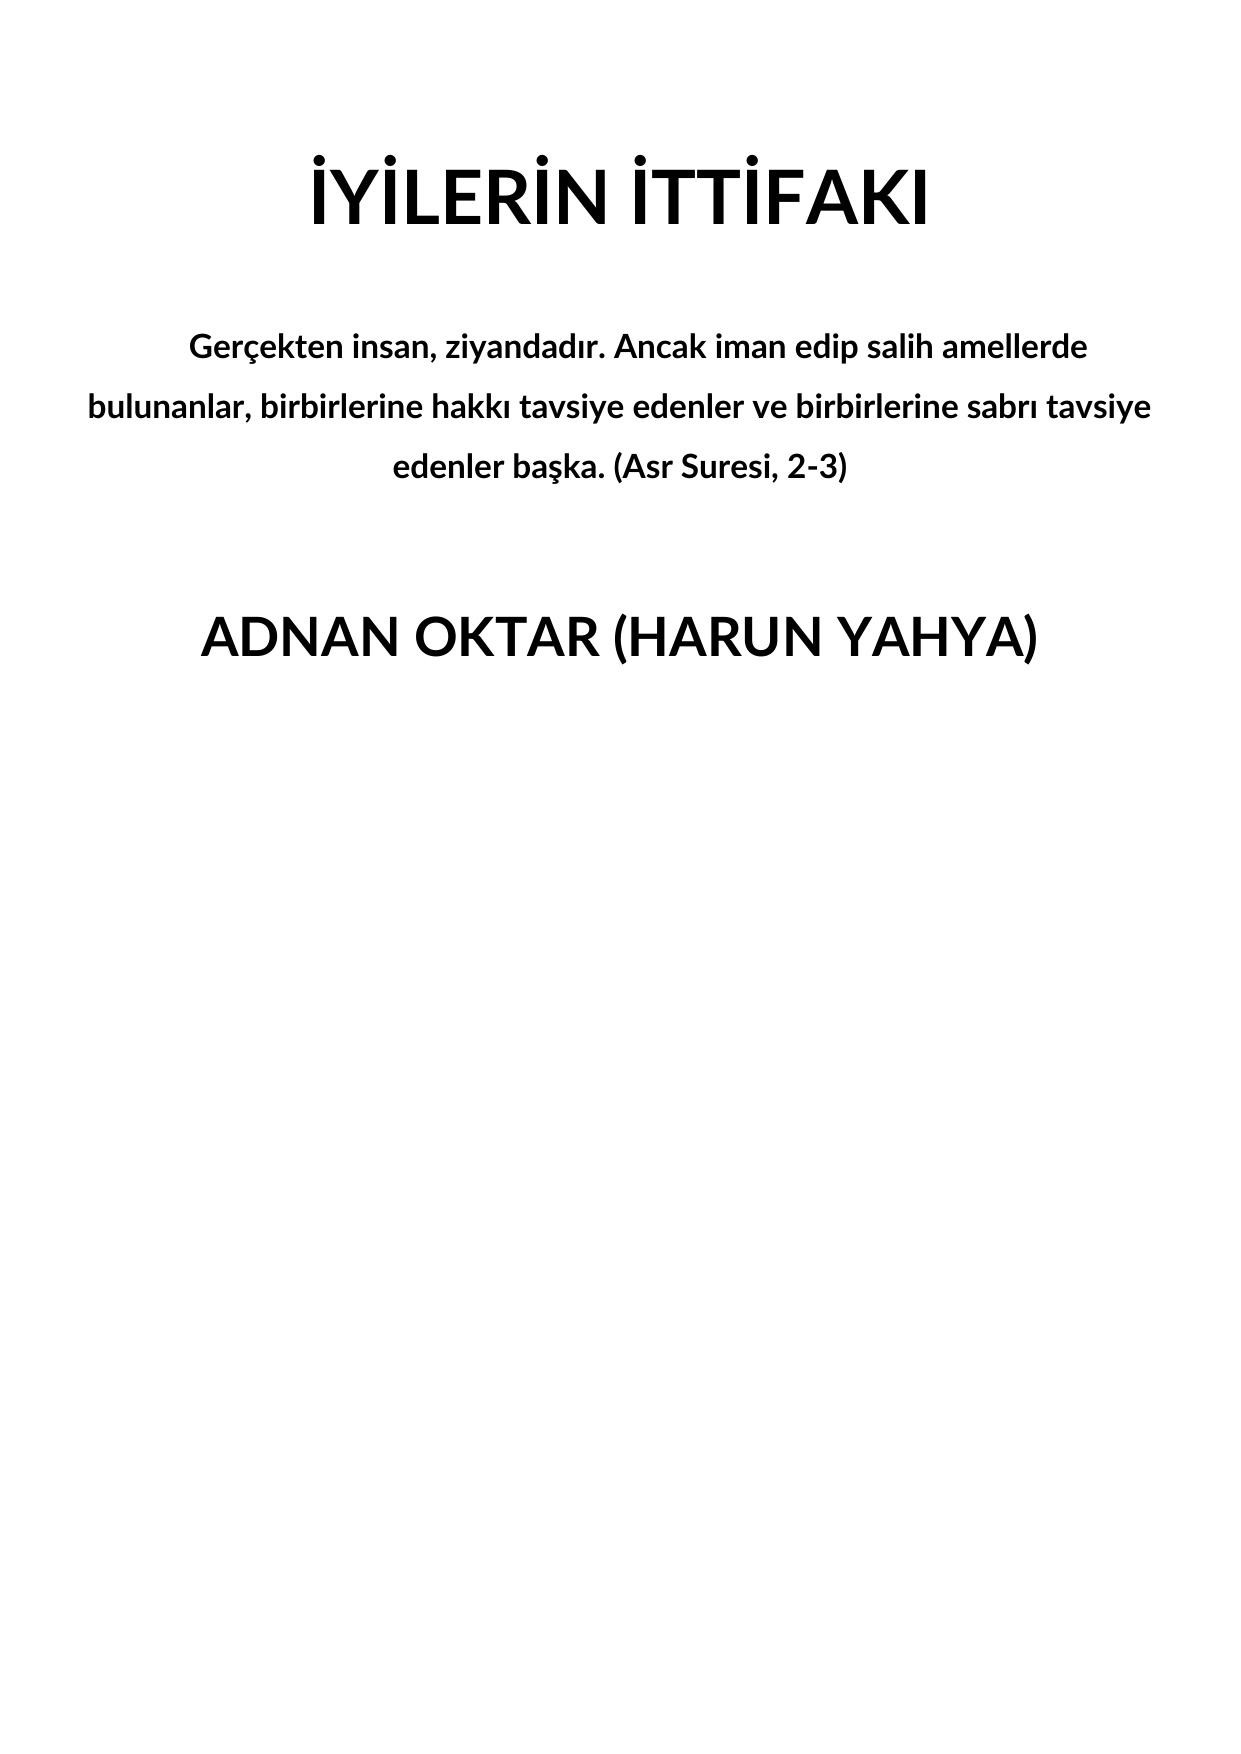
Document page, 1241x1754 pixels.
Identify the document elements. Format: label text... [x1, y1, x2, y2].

text ADNAN OKTAR (HARUN YAHYA) [75, 603, 1165, 668]
subtitle İYİLERİN İTTİFAKI [75, 150, 1165, 240]
text Gerçekten insan, ziyandadır. Ancak iman edip salih amellerde bulunanlar, birbirlerine hakkı tavsiye edenler ve birbirlerine sabrı tavsiye edenler başka. (Asr Suresi, 2-3) [75, 325, 1165, 485]
